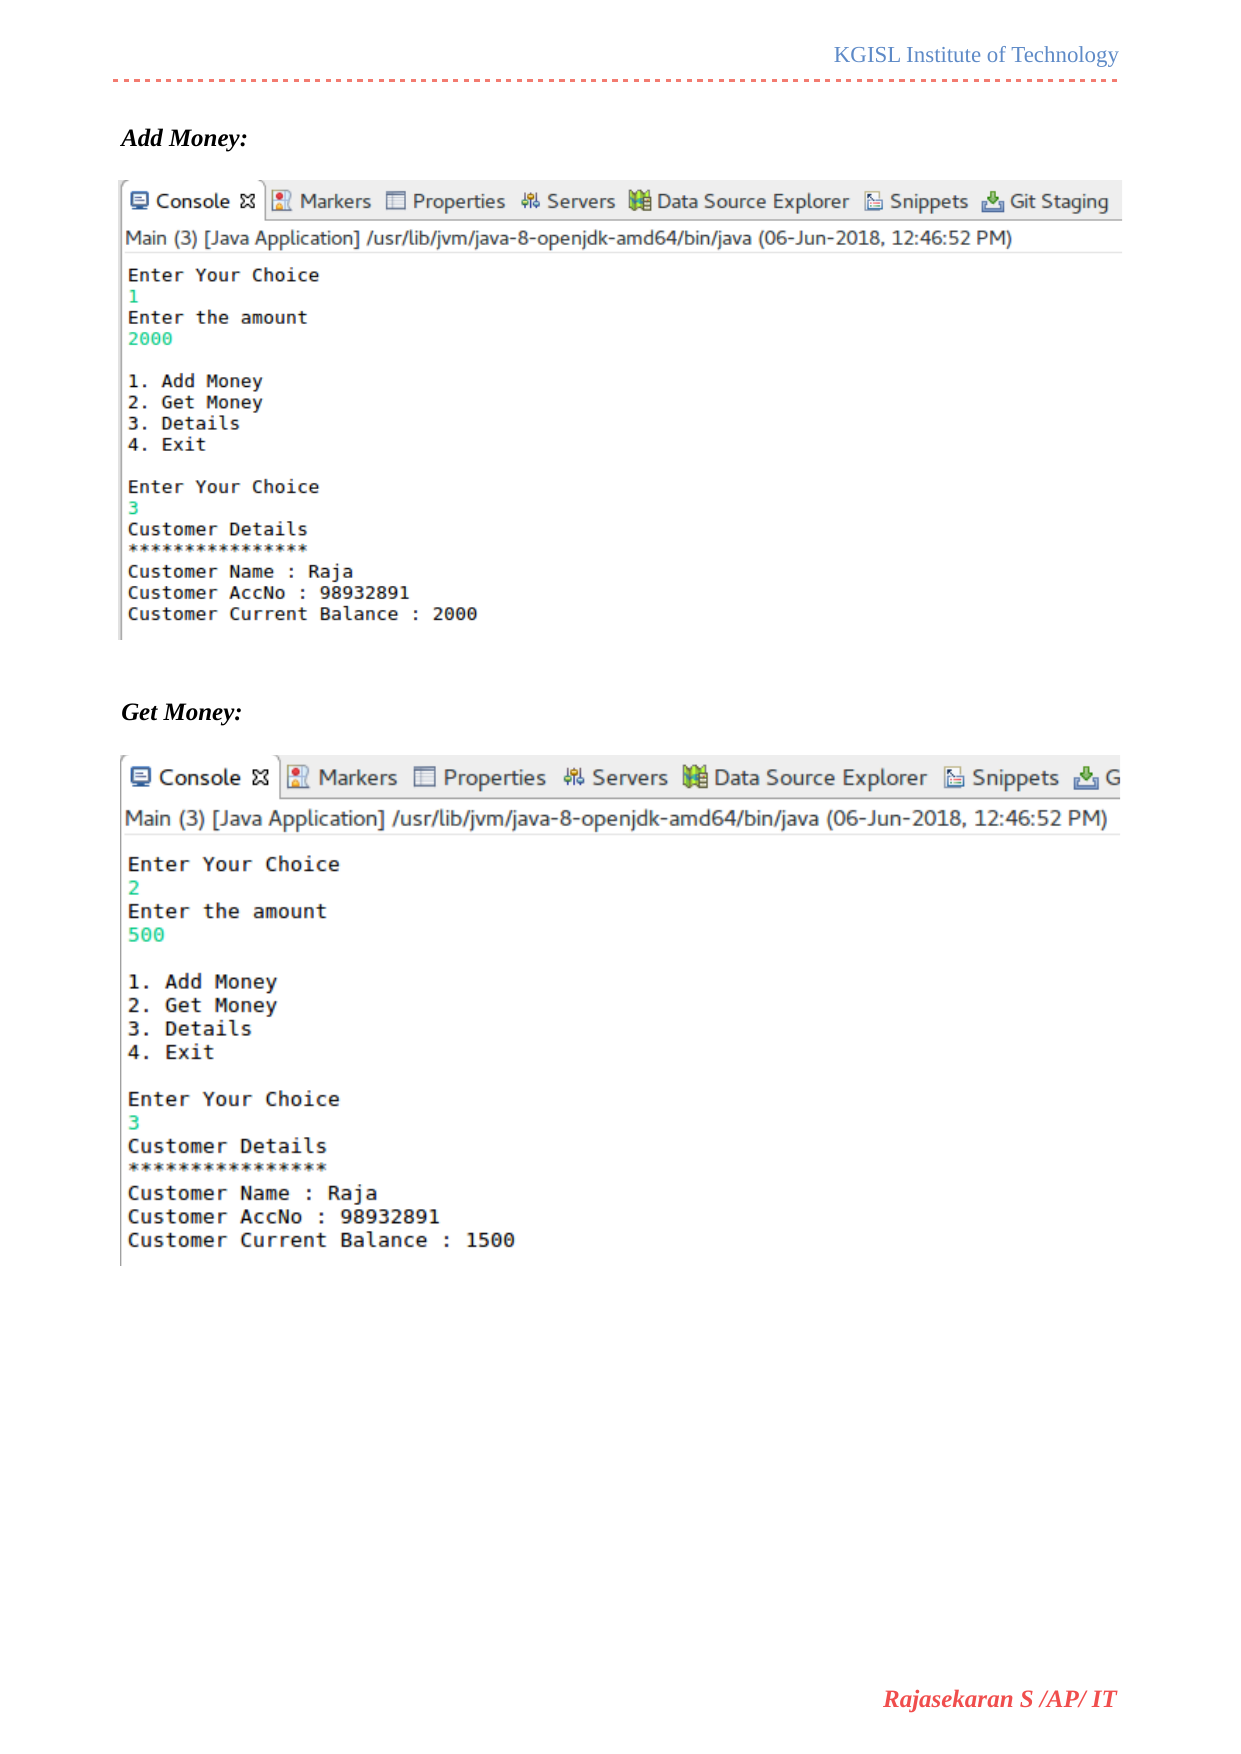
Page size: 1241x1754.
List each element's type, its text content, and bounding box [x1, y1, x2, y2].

picture [118, 180, 1123, 640]
text Add Money: [121, 123, 1119, 152]
picture [120, 755, 1121, 1266]
text Get Money: [121, 697, 1119, 726]
